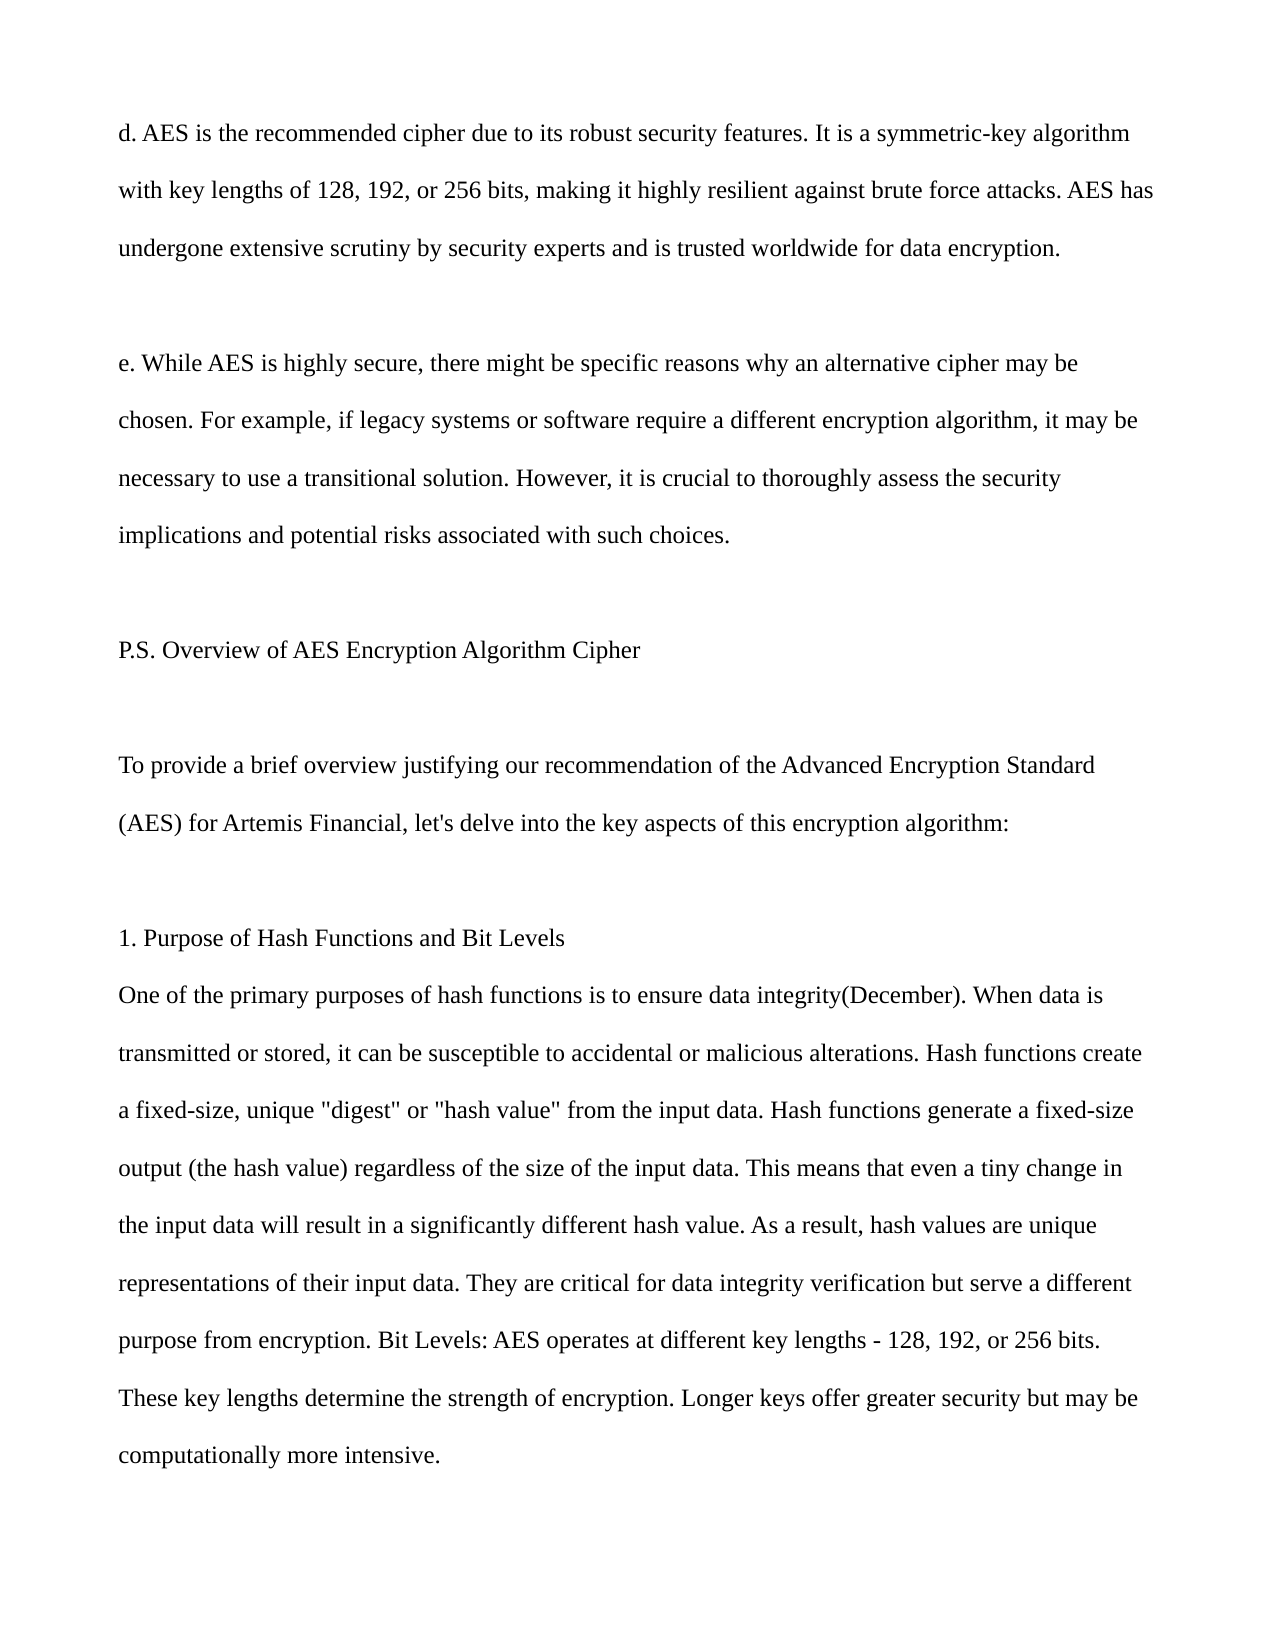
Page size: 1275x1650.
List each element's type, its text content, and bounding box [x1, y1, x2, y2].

text d. AES is the recommended cipher due to its robust security features. It is a symmetric-key algorithm with key lengths of 128, 192, or 256 bits, making it highly resilient against brute force attacks. AES has undergone extensive scrutiny by security experts and is trusted worldwide for data encryption. [118, 118, 1157, 262]
text e. While AES is highly secure, there might be specific reasons why an alternative cipher may be chosen. For example, if legacy systems or software require a different encryption algorithm, it may be necessary to use a transitional solution. However, it is crucial to thoroughly assess the security implications and potential risks associated with such choices. [118, 348, 1157, 549]
text To provide a brief overview justifying our recommendation of the Advanced Encryption Standard (AES) for Artemis Financial, let's delve into the key aspects of this encryption algorithm: [118, 751, 1157, 837]
text 1. Purpose of Hash Functions and Bit Levels [118, 923, 1157, 952]
text One of the primary purposes of hash functions is to ensure data integrity(December). When data is transmitted or stored, it can be susceptible to accidental or malicious alterations. Hash functions create a fixed-size, unique "digest" or "hash value" from the input data. Hash functions generate a fixed-size output (the hash value) regardless of the size of the input data. This means that even a tiny change in the input data will result in a significantly different hash value. As a result, hash values are unique representations of their input data. They are critical for data integrity verification but serve a different purpose from encryption. Bit Levels: AES operates at different key lengths - 128, 192, or 256 bits. These key lengths determine the strength of encryption. Longer keys offer greater security but may be computationally more intensive. [118, 981, 1157, 1469]
text P.S. Overview of AES Encryption Algorithm Cipher [118, 636, 1157, 664]
